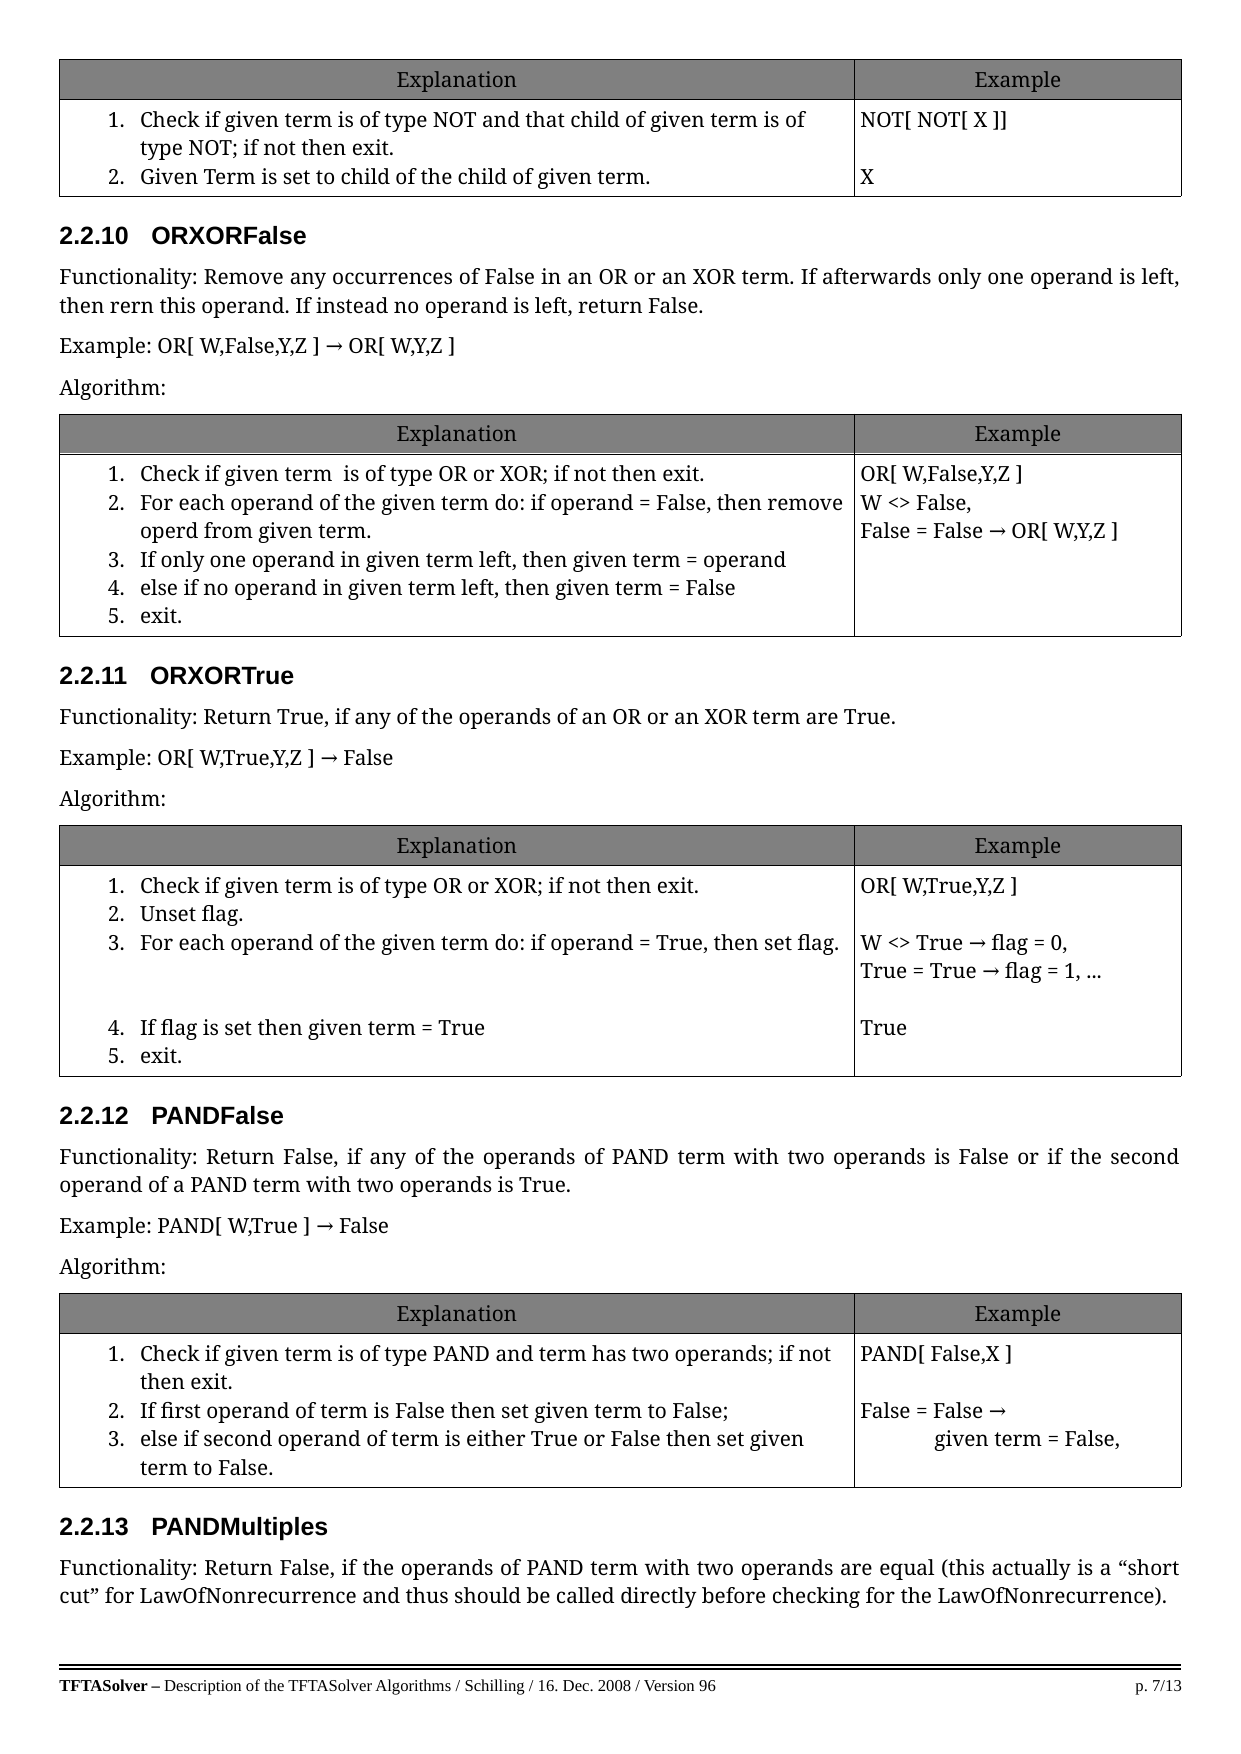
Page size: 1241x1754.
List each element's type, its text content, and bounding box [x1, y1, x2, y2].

table_header Example [855, 60, 1181, 99]
text Functionality: Remove any occurrences of False in an OR or an XOR term. If afterwards only one operand is left, then rern this operand. If instead no operand is left, return False. [59, 262, 1181, 319]
table_cell NOT[ NOT[ X ]] X [855, 100, 1181, 196]
text Algorithm: [59, 1252, 1181, 1281]
text Functionality: Return False, if the operands of PAND term with two operands are equal (this actually is a “short cut” for LawOfNonrecurrence and thus should be called directly before checking for the LawOfNonrecurrence). [59, 1553, 1181, 1610]
table_header Example [855, 1294, 1181, 1333]
table_cell PAND[ False,X ] False = False → given term = False, [855, 1334, 1181, 1487]
table_cell Check if given term is of type NOT and that child of given term is of type NOT; if not then exit. Given Term is set to child of the child of given term. [60, 100, 854, 196]
table_header Explanation [60, 415, 854, 453]
table_cell Check if given term is of type OR or XOR; if not then exit. Unset flag. For each operand of the given term do: if operand = True, then set flag. If flag is set then given term = True exit. [60, 866, 854, 1076]
text Example: PAND[ W,True ] → False [59, 1211, 1181, 1240]
table_cell OR[ W,True,Y,Z ] W <> True → flag = 0, True = True → flag = 1, ... True [855, 866, 1181, 1076]
subtitle ORXORFalse [59, 221, 1181, 250]
text Algorithm: [59, 784, 1181, 812]
table_cell Check if given term is of type OR or XOR; if not then exit. For each operand of the given term do: if operand = False, then remove operd from given term. If only one operand in given term left, then given term = operand else if no operand in given term left, then given term = False exit. [60, 455, 854, 636]
table_header Explanation [60, 826, 854, 865]
text Functionality: Return False, if any of the operands of PAND term with two operands is False or if the second operand of a PAND term with two operands is True. [59, 1142, 1181, 1199]
text Algorithm: [59, 373, 1181, 401]
table_header Explanation [60, 60, 854, 99]
text Example: OR[ W,True,Y,Z ] → False [59, 743, 1181, 771]
table_cell OR[ W,False,Y,Z ] W <> False, False = False → OR[ W,Y,Z ] [855, 455, 1181, 636]
table_header Example [855, 826, 1181, 865]
text Functionality: Return True, if any of the operands of an OR or an XOR term are True. [59, 702, 1181, 731]
text Example: OR[ W,False,Y,Z ] → OR[ W,Y,Z ] [59, 332, 1181, 360]
table_cell Check if given term is of type PAND and term has two operands; if not then exit. If first operand of term is False then set given term to False; else if second operand of term is either True or False then set given term to False. [60, 1334, 854, 1487]
subtitle ORXORTrue [59, 661, 1181, 689]
table_header Explanation [60, 1294, 854, 1333]
subtitle PANDMultiples [59, 1512, 1181, 1541]
subtitle PANDFalse [59, 1101, 1181, 1129]
table_header Example [855, 415, 1181, 453]
